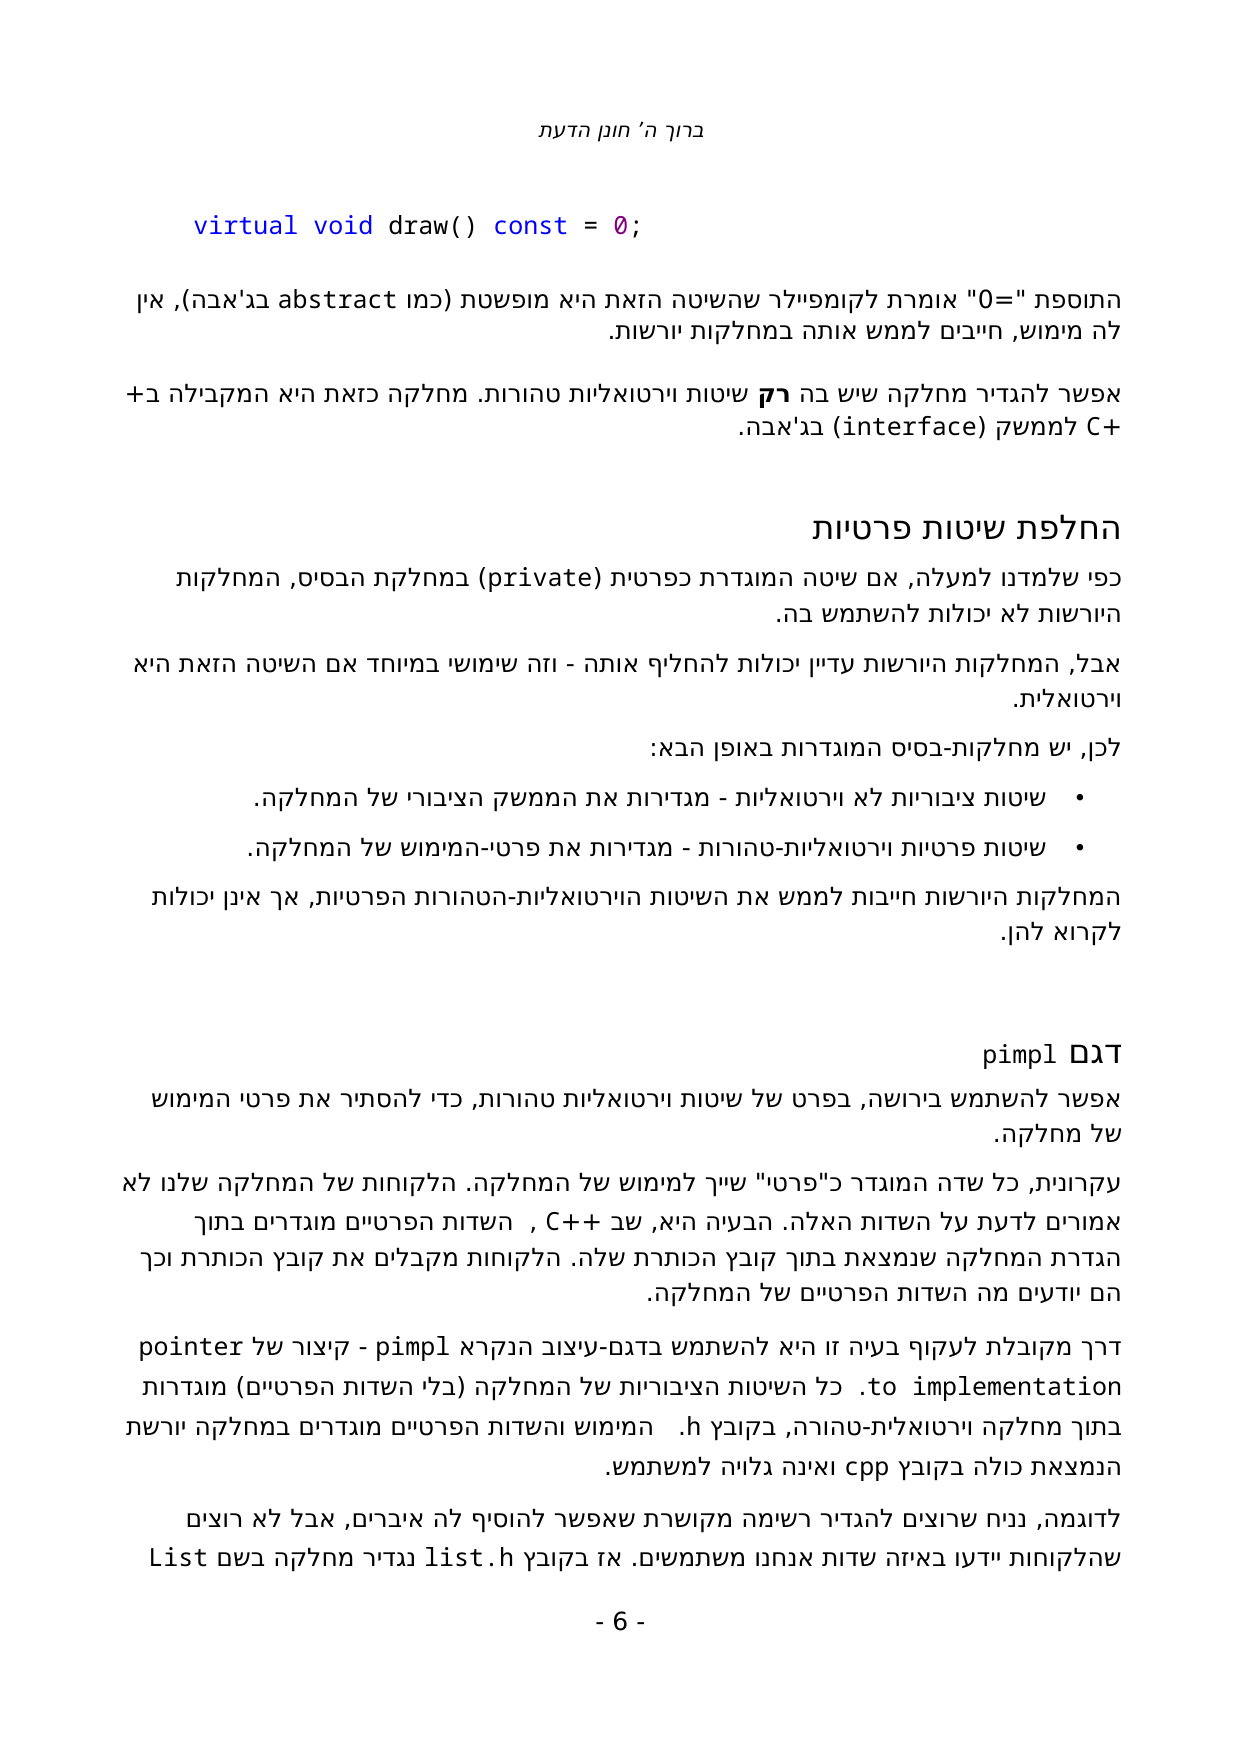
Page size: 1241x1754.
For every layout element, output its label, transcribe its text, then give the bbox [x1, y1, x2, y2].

text אפשר להשתמש בירושה, בפרט של שיטות וירטואליות טהורות, כדי להסתיר את פרטי המימוש של מחלקה. [118, 1084, 1122, 1148]
text לכן, יש מחלקות-בסיס המוגדרות באופן הבא: [118, 733, 1122, 763]
text virtual void draw() const = 0; [118, 172, 1122, 251]
text כפי שלמדנו למעלה, אם שיטה המוגדרת כפרטית (private) במחלקת הבסיס, המחלקות היורשות לא יכולות להשתמש בה. [118, 559, 1122, 628]
text לדוגמה, נניח שרוצים להגדיר רשימה מקושרת שאפשר להוסיף לה איברים, אבל לא רוצים שהלקוחות יידעו באיזה שדות אנחנו משתמשים. אז בקובץ list.h נגדיר מחלקה בשם List שתכלול רק שיטות וירטואליות טהורות (כגון Add) ללא כל שדות. בנוסף, תהיה לה שיטה סטטית בשם make. [118, 1504, 1122, 1573]
text אבל, המחלקות היורשות עדיין יכולות להחליף אותה - וזה שימושי במיוחד אם השיטה הזאת היא וירטואלית. [118, 649, 1122, 713]
subtitle החלפת שיטות פרטיות [118, 508, 1122, 547]
text עקרונית, כל שדה המוגדר כ"פרטי" שייך למימוש של המחלקה. הלקוחות של המחלקה שלנו לא אמורים לדעת על השדות האלה. הבעיה היא, שב ++C , השדות הפרטיים מוגדרים בתוך הגדרת המחלקה שנמצאת בתוך קובץ הכותרת שלה. הלקוחות מקבלים את קובץ הכותרת וכך הם יודעים מה השדות הפרטיים של המחלקה. [118, 1169, 1122, 1308]
subtitle דגם pimpl [118, 1033, 1122, 1072]
list שיטות ציבוריות לא וירטואליות - מגדירות את הממשק הציבורי של המחלקה. [118, 783, 1084, 812]
text המחלקות היורשות חייבות לממש את השיטות הוירטואליות-הטהורות הפרטיות, אך אינן יכולות לקרוא להן. [118, 882, 1122, 946]
text התוספת "=0" אומרת לקומפיילר שהשיטה הזאת היא מופשטת (כמו abstract בג'אבה), אין לה מימוש, חייבים לממש אותה במחלקות יורשות. [118, 282, 1122, 345]
list שיטות פרטיות וירטואליות-טהורות - מגדירות את פרטי-המימוש של המחלקה. [118, 833, 1084, 862]
text אפשר להגדיר מחלקה שיש בה רק שיטות וירטואליות טהורות. מחלקה כזאת היא המקבילה ב++C לממשק (interface) בג'אבה. [118, 379, 1122, 442]
text דרך מקובלת לעקוף בעיה זו היא להשתמש בדגם-עיצוב הנקרא pimpl - קיצור של pointer to implementation. כל השיטות הציבוריות של המחלקה (בלי השדות הפרטיים) מוגדרות בתוך מחלקה וירטואלית-טהורה, בקובץ h. המימוש והשדות הפרטיים מוגדרים במחלקה יורשת הנמצאת כולה בקובץ cpp ואינה גלויה למשתמש. [118, 1328, 1122, 1483]
